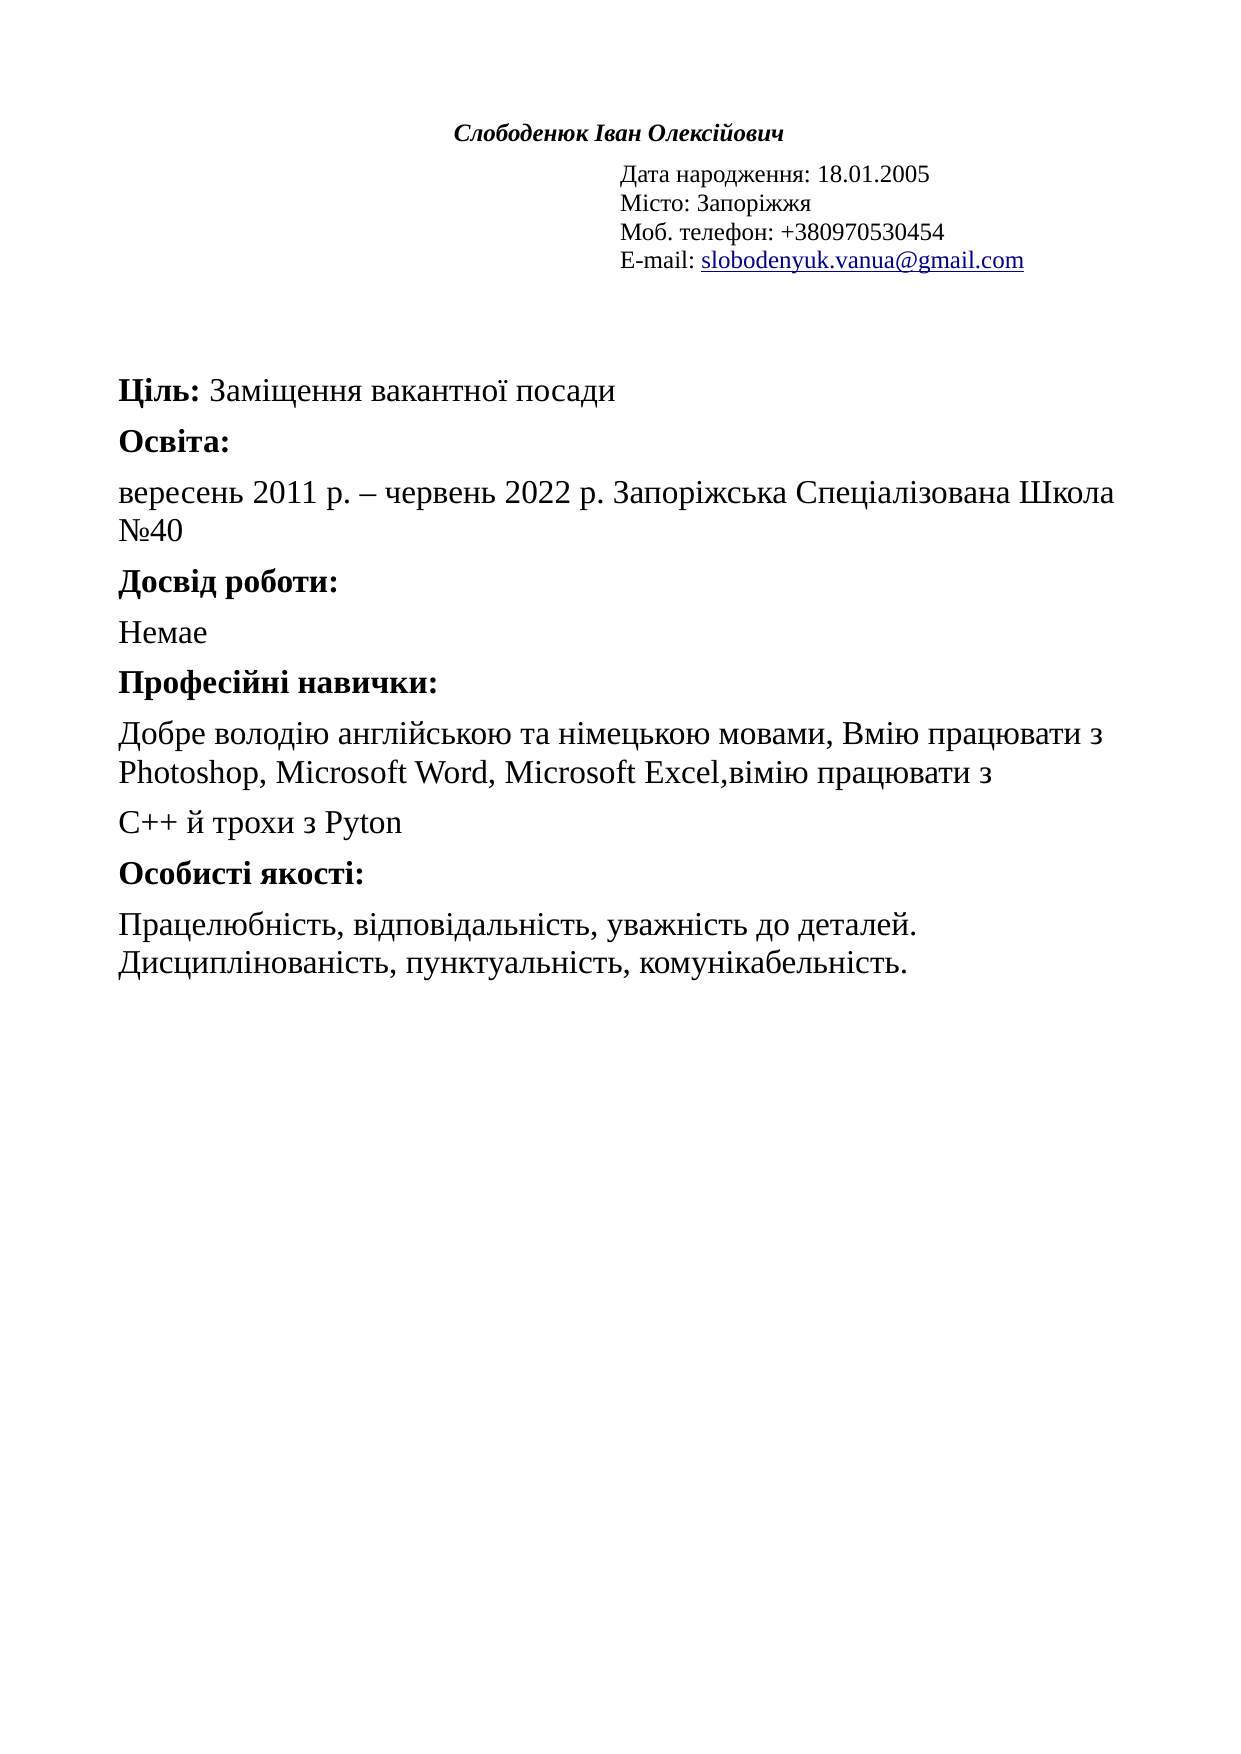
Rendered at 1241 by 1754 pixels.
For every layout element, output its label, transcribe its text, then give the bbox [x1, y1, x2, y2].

table_header Дата народження: 18.01.2005 Місто: Запоріжжя Моб. телефон: +380970530454 E-mail: slobodenyuk.vanua@gmail.com [620, 159, 1122, 370]
text Працелюбність, відповідальність, уважність до деталей. Дисциплінованість, пунктуальність, комунікабельність. [118, 904, 1122, 981]
text Ціль: Заміщення вакантної посади [118, 370, 1122, 409]
text Немае [118, 612, 1122, 650]
text Досвід роботи: [118, 561, 1122, 599]
table_header [118, 159, 620, 370]
text Слободенюк Іван Олексійович [118, 118, 1122, 147]
text Освіта: [118, 421, 1122, 459]
text Професійні навички: [118, 663, 1122, 701]
text Добре володію англійською та німецькою мовами, Вмію працювати з Photoshop, Microsoft Word, Microsoft Excel,вімію працювати з [118, 714, 1122, 790]
text Особисті якості: [118, 854, 1122, 892]
text C++ й трохи з Pyton [118, 803, 1122, 841]
text вересень 2011 р. – червень 2022 р. Запоріжська Спеціалізована Школа №40 [118, 472, 1122, 549]
